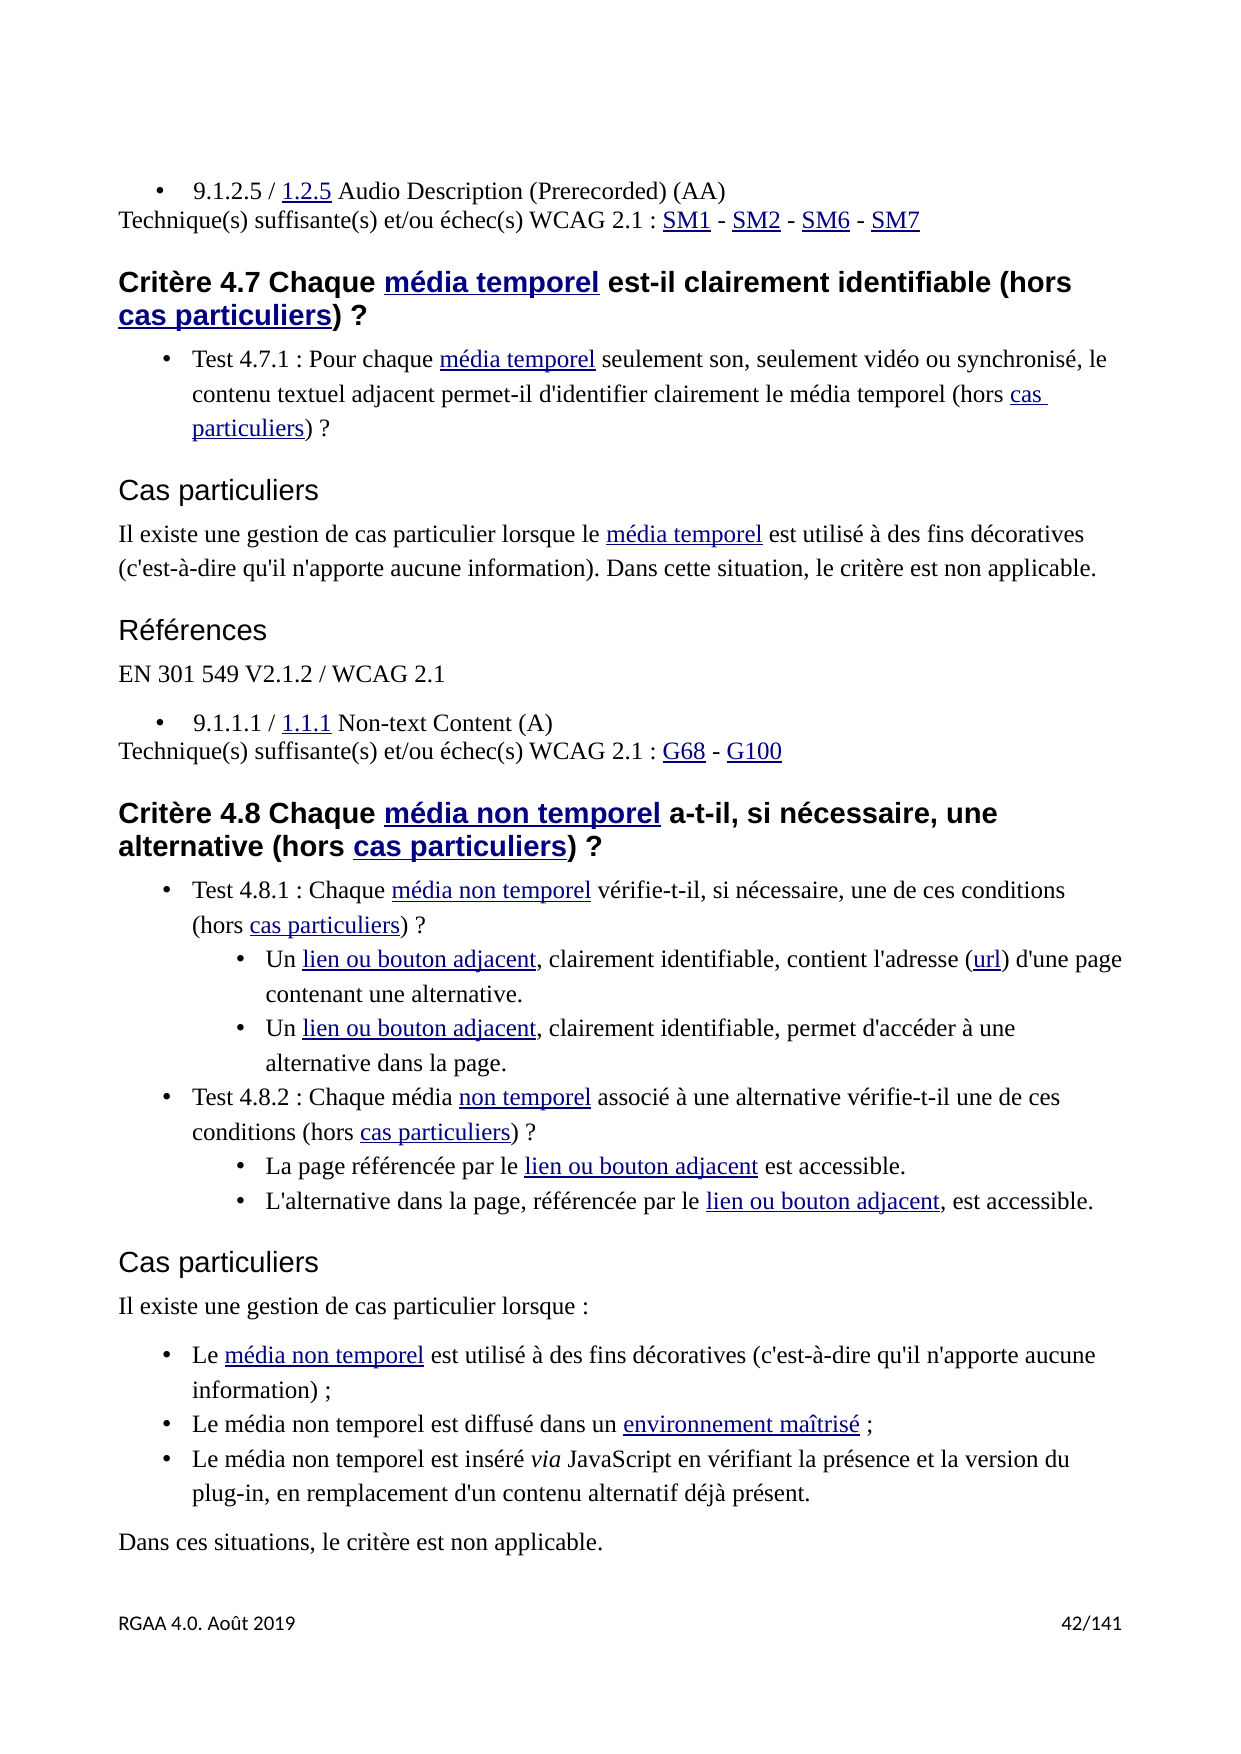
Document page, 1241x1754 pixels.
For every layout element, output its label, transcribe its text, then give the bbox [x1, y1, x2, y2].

list Test 4.8.2 : Chaque média non temporel associé à une alternative vérifie-t-il une de ces conditions (hors cas particuliers) ? [162, 1082, 1122, 1146]
subtitle Références [118, 613, 1122, 646]
text Technique(s) suffisante(s) et/ou échec(s) WCAG 2.1 : SM1 - SM2 - SM6 - SM7 [118, 205, 1122, 234]
list L'alternative dans la page, référencée par le lien ou bouton adjacent, est accessible. [236, 1186, 1122, 1214]
subtitle Cas particuliers [118, 473, 1122, 506]
subtitle Critère 4.7 Chaque média temporel est-il clairement identifiable (hors cas particuliers) ? [118, 264, 1122, 332]
text Technique(s) suffisante(s) et/ou échec(s) WCAG 2.1 : G68 - G100 [118, 736, 1122, 765]
list 9.1.1.1 / 1.1.1 Non-text Content (A) [156, 708, 1122, 736]
list 9.1.2.5 / 1.2.5 Audio Description (Prerecorded) (AA) [156, 176, 1122, 205]
text Il existe une gestion de cas particulier lorsque : [118, 1291, 1122, 1320]
list Test 4.7.1 : Pour chaque média temporel seulement son, seulement vidéo ou synchronisé, le contenu textuel adjacent permet-il d'identifier clairement le média temporel (hors cas particuliers) ? [162, 344, 1122, 442]
text Dans ces situations, le critère est non applicable. [118, 1527, 1122, 1556]
subtitle Cas particuliers [118, 1245, 1122, 1279]
text EN 301 549 V2.1.2 / WCAG 2.1 [118, 659, 1122, 687]
list Le média non temporel est utilisé à des fins décoratives (c'est-à-dire qu'il n'apporte aucune information) ; [162, 1340, 1122, 1404]
text Il existe une gestion de cas particulier lorsque le média temporel est utilisé à des fins décoratives (c'est-à-dire qu'il n'apporte aucune information). Dans cette situation, le critère est non applicable. [118, 519, 1122, 582]
list Un lien ou bouton adjacent, clairement identifiable, permet d'accéder à une alternative dans la page. [236, 1013, 1122, 1077]
list Le média non temporel est inséré via JavaScript en vérifiant la présence et la version du plug-in, en remplacement d'un contenu alternatif déjà présent. [162, 1444, 1122, 1507]
list Test 4.8.1 : Chaque média non temporel vérifie-t-il, si nécessaire, une de ces conditions (hors cas particuliers) ? [162, 876, 1122, 939]
subtitle Critère 4.8 Chaque média non temporel a-t-il, si nécessaire, une alternative (hors cas particuliers) ? [118, 796, 1122, 863]
list Le média non temporel est diffusé dans un environnement maîtrisé ; [162, 1409, 1122, 1438]
list La page référencée par le lien ou bouton adjacent est accessible. [236, 1151, 1122, 1180]
list Un lien ou bouton adjacent, clairement identifiable, contient l'adresse (url) d'une page contenant une alternative. [236, 944, 1122, 1008]
